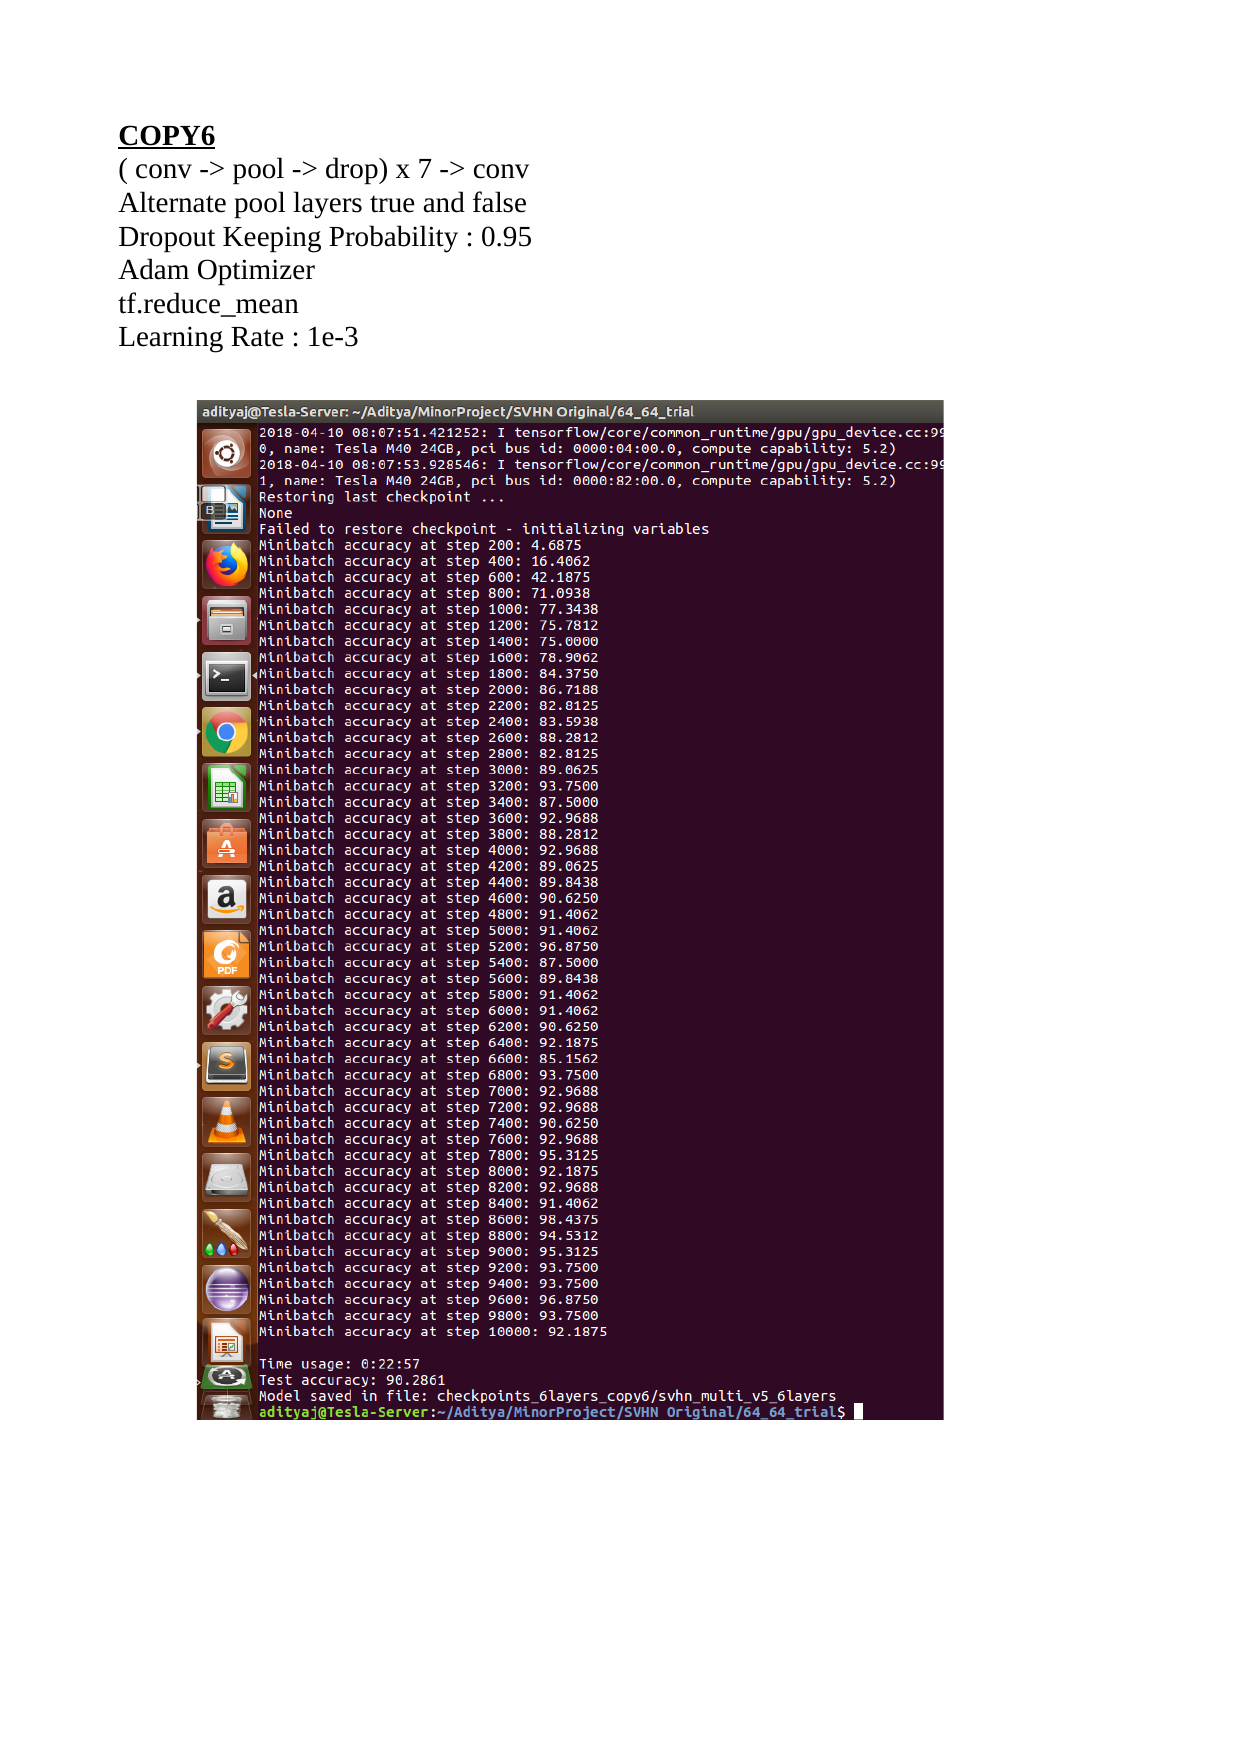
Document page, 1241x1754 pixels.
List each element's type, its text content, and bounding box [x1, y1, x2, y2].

text Adam Optimizer [118, 252, 1122, 286]
text COPY6 [118, 118, 1122, 152]
text Alternate pool layers true and false [118, 185, 1122, 219]
text ( conv -> pool -> drop) x 7 -> conv [118, 152, 1122, 185]
text Dropout Keeping Probability : 0.95 [118, 219, 1122, 252]
text Learning Rate : 1e-3 [118, 319, 1122, 353]
text tf.reduce_mean [118, 286, 1122, 319]
